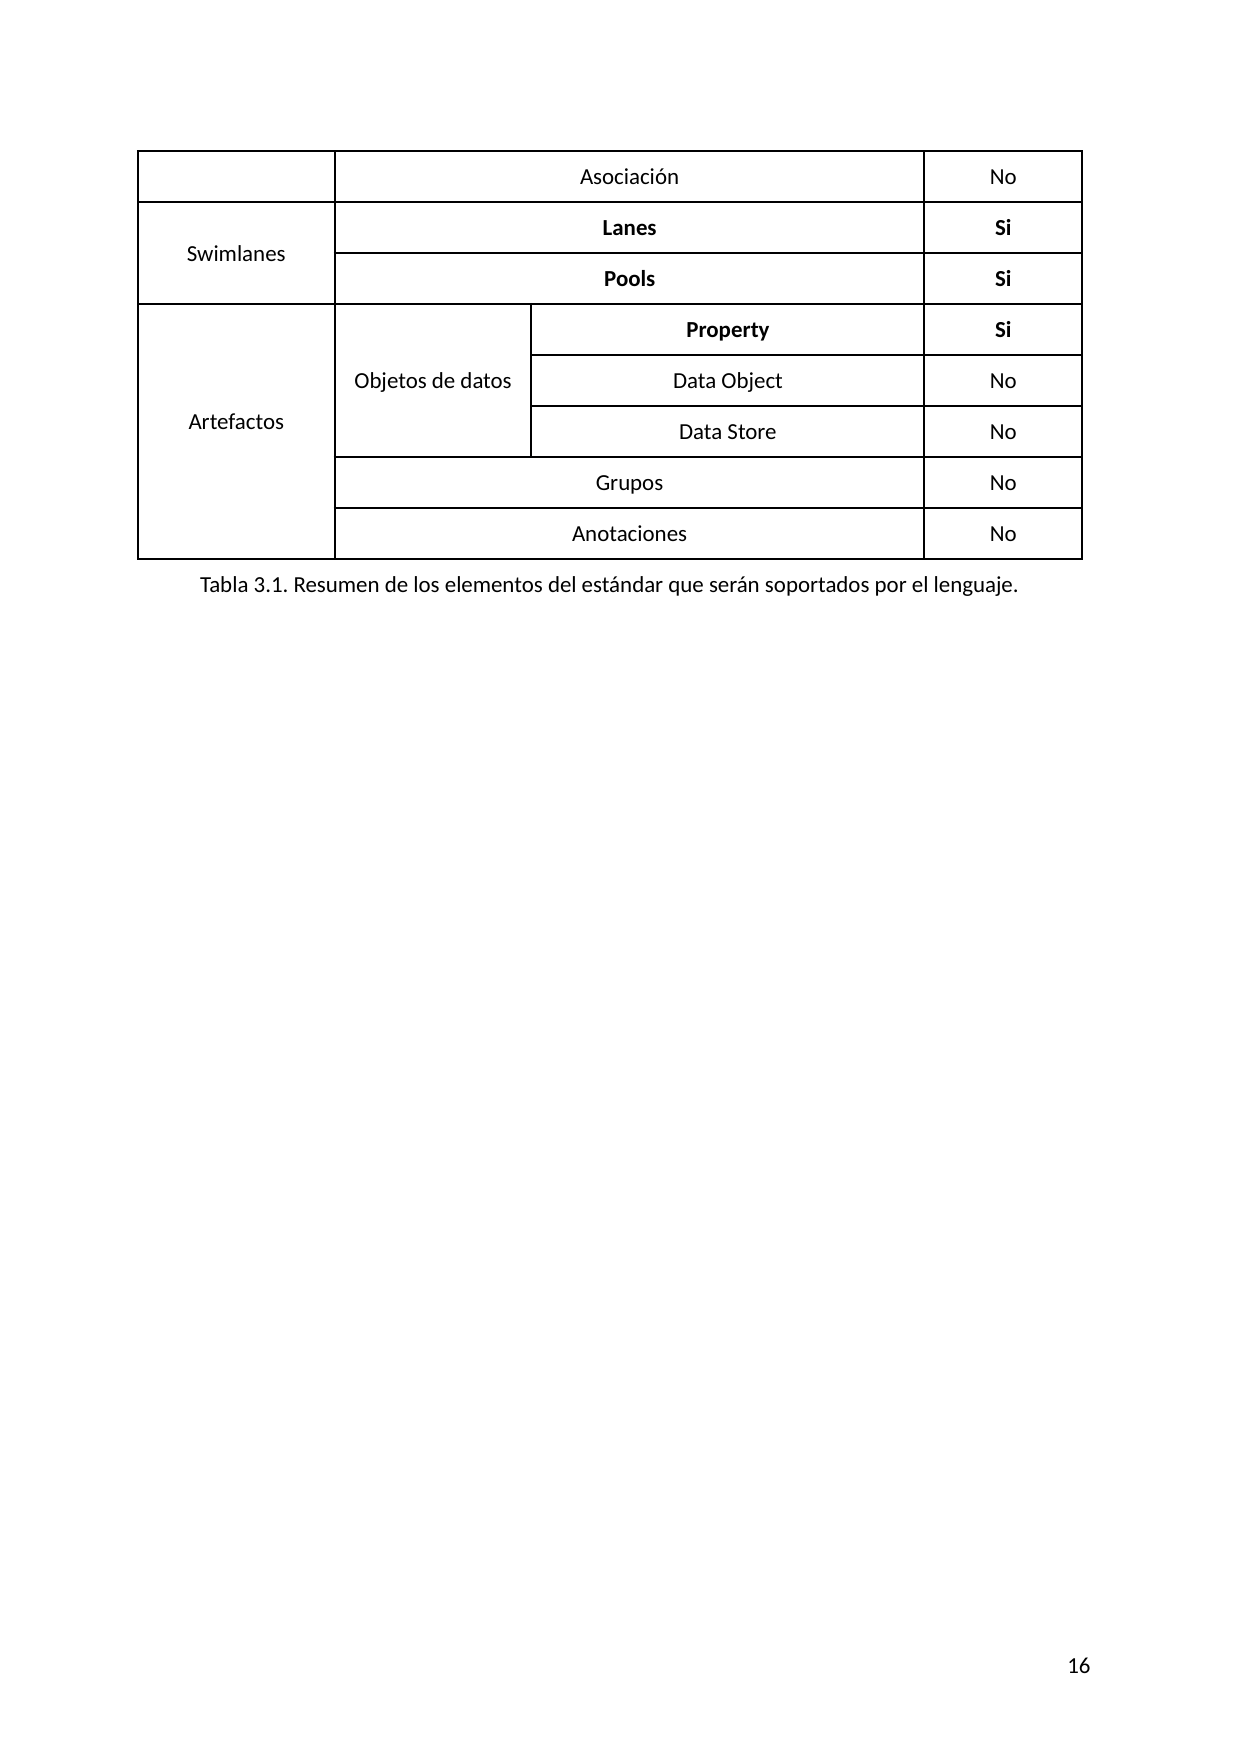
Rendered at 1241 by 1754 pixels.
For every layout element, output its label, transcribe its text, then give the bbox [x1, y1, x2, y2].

table_cell Property [532, 305, 923, 354]
table_cell No [925, 356, 1081, 405]
table_cell Tabla 3.1. Resumen de los elementos del estándar que serán soportados por el lenguaje. [138, 560, 1082, 608]
table_cell Data Object [532, 356, 923, 405]
table_cell Asociación [336, 152, 923, 201]
table_cell Objetos de datos [336, 305, 530, 456]
table_cell No [925, 509, 1081, 557]
table_cell Si [925, 254, 1081, 303]
table_cell [139, 152, 334, 201]
table_cell Data Store [532, 407, 923, 456]
table_cell Pools [336, 254, 923, 303]
table_cell Grupos [336, 458, 923, 507]
table_cell No [925, 152, 1081, 201]
table_cell Lanes [336, 203, 923, 252]
table_cell Anotaciones [336, 509, 923, 557]
table_cell Si [925, 203, 1081, 252]
table_cell Swimlanes [139, 203, 334, 303]
table_cell Si [925, 305, 1081, 354]
table_cell Artefactos [139, 305, 334, 557]
table_cell No [925, 407, 1081, 456]
table_cell No [925, 458, 1081, 507]
